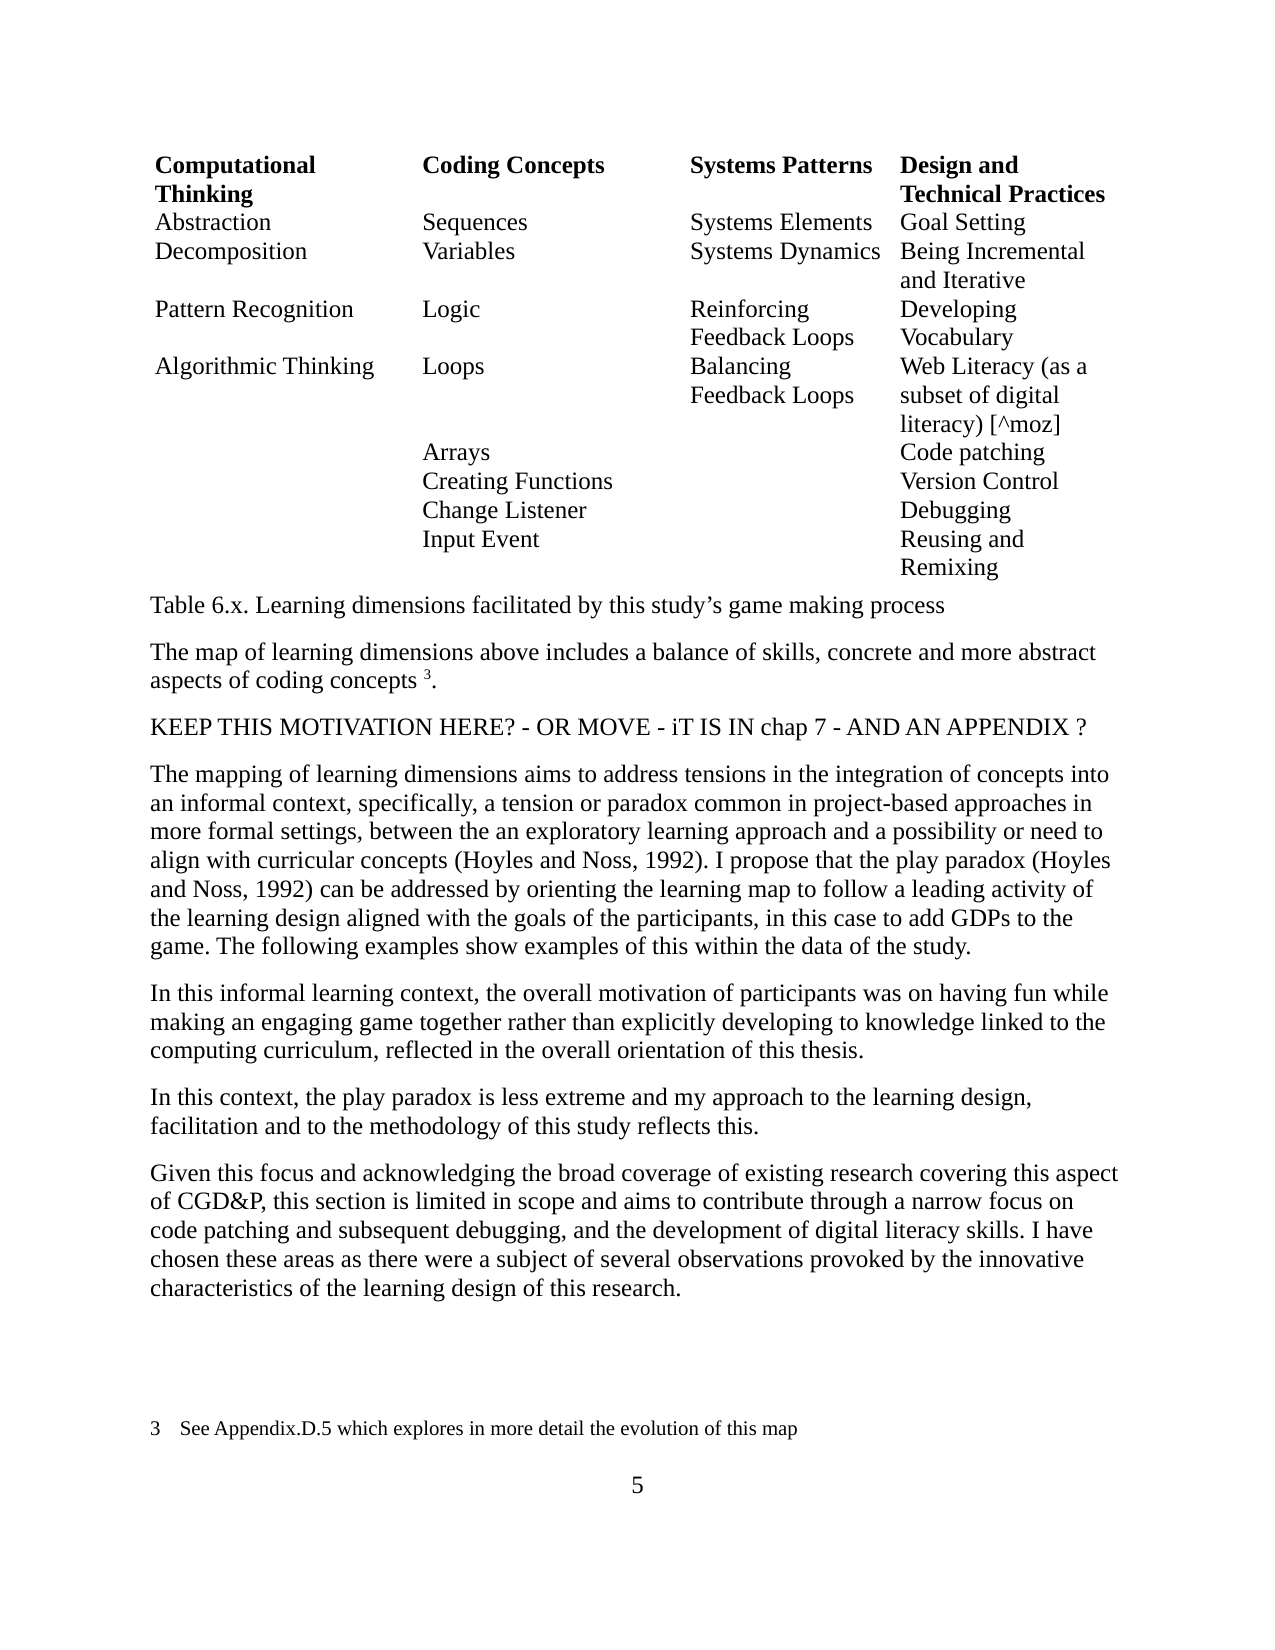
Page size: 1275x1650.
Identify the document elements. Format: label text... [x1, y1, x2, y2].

table_cell Systems Elements [685, 208, 896, 236]
table_header Computational Thinking [150, 150, 418, 207]
table_header Design and Technical Practices [896, 150, 1125, 207]
text See Appendix.D.5 which explores in more detail the evolution of this map [150, 1416, 1125, 1440]
table_cell Systems Dynamics [685, 236, 896, 294]
text In this context, the play paradox is less extreme and my approach to the learning design, facilitation and to the methodology of this study reflects this. [150, 1082, 1125, 1140]
table_cell Loops [418, 351, 685, 437]
table_cell Sequences [418, 208, 685, 236]
table_cell [150, 524, 418, 581]
table_cell Input Event [418, 524, 685, 581]
table_cell [685, 495, 896, 524]
table_cell Arrays [418, 438, 685, 466]
table_cell Code patching [896, 438, 1125, 466]
table_cell [685, 438, 896, 466]
table_cell Web Literacy (as a subset of digital literacy) [^moz] [896, 351, 1125, 437]
table_cell Change Listener [418, 495, 685, 524]
table_cell Debugging [896, 495, 1125, 524]
table_cell [685, 524, 896, 581]
text The mapping of learning dimensions aims to address tensions in the integration of concepts into an informal context, specifically, a tension or paradox common in project-based approaches in more formal settings, between the an exploratory learning approach and a possibility or need to align with curricular concepts (Hoyles and Noss, 1992). I propose that the play paradox (Hoyles and Noss, 1992) can be addressed by orienting the learning map to follow a leading activity of the learning design aligned with the goals of the participants, in this case to add GDPs to the game. The following examples show examples of this within the data of the study. [150, 759, 1125, 960]
table_cell Version Control [896, 466, 1125, 495]
table_cell Being Incremental and Iterative [896, 236, 1125, 294]
text Table 6.x. Learning dimensions facilitated by this study’s game making process [150, 590, 1125, 619]
table_cell Abstraction [150, 208, 418, 236]
text KEEP THIS MOTIVATION HERE? - OR MOVE - iT IS IN chap 7 - AND AN APPENDIX ? [150, 712, 1125, 741]
text In this informal learning context, the overall motivation of participants was on having fun while making an engaging game together rather than explicitly developing to knowledge linked to the computing curriculum, reflected in the overall orientation of this thesis. [150, 978, 1125, 1064]
table_cell Balancing Feedback Loops [685, 351, 896, 437]
table_cell Logic [418, 294, 685, 351]
table_cell Reinforcing Feedback Loops [685, 294, 896, 351]
table_cell [150, 438, 418, 466]
table_cell [150, 495, 418, 524]
table_cell [685, 466, 896, 495]
table_cell Decomposition [150, 236, 418, 294]
table_header Coding Concepts [418, 150, 685, 207]
table_cell Variables [418, 236, 685, 294]
table_cell Reusing and Remixing [896, 524, 1125, 581]
table_header Systems Patterns [685, 150, 896, 207]
table_cell Developing Vocabulary [896, 294, 1125, 351]
table_cell Creating Functions [418, 466, 685, 495]
text Given this focus and acknowledging the broad coverage of existing research covering this aspect of CGD&P, this section is limited in scope and aims to contribute through a narrow focus on code patching and subsequent debugging, and the development of digital literacy skills. I have chosen these areas as there were a subject of several observations provoked by the innovative characteristics of the learning design of this research. [150, 1158, 1125, 1301]
table_cell Pattern Recognition [150, 294, 418, 351]
table_cell Goal Setting [896, 208, 1125, 236]
table_cell [150, 466, 418, 495]
table_cell Algorithmic Thinking [150, 351, 418, 437]
text The map of learning dimensions above includes a balance of skills, concrete and more abstract aspects of coding concepts . [150, 637, 1125, 694]
